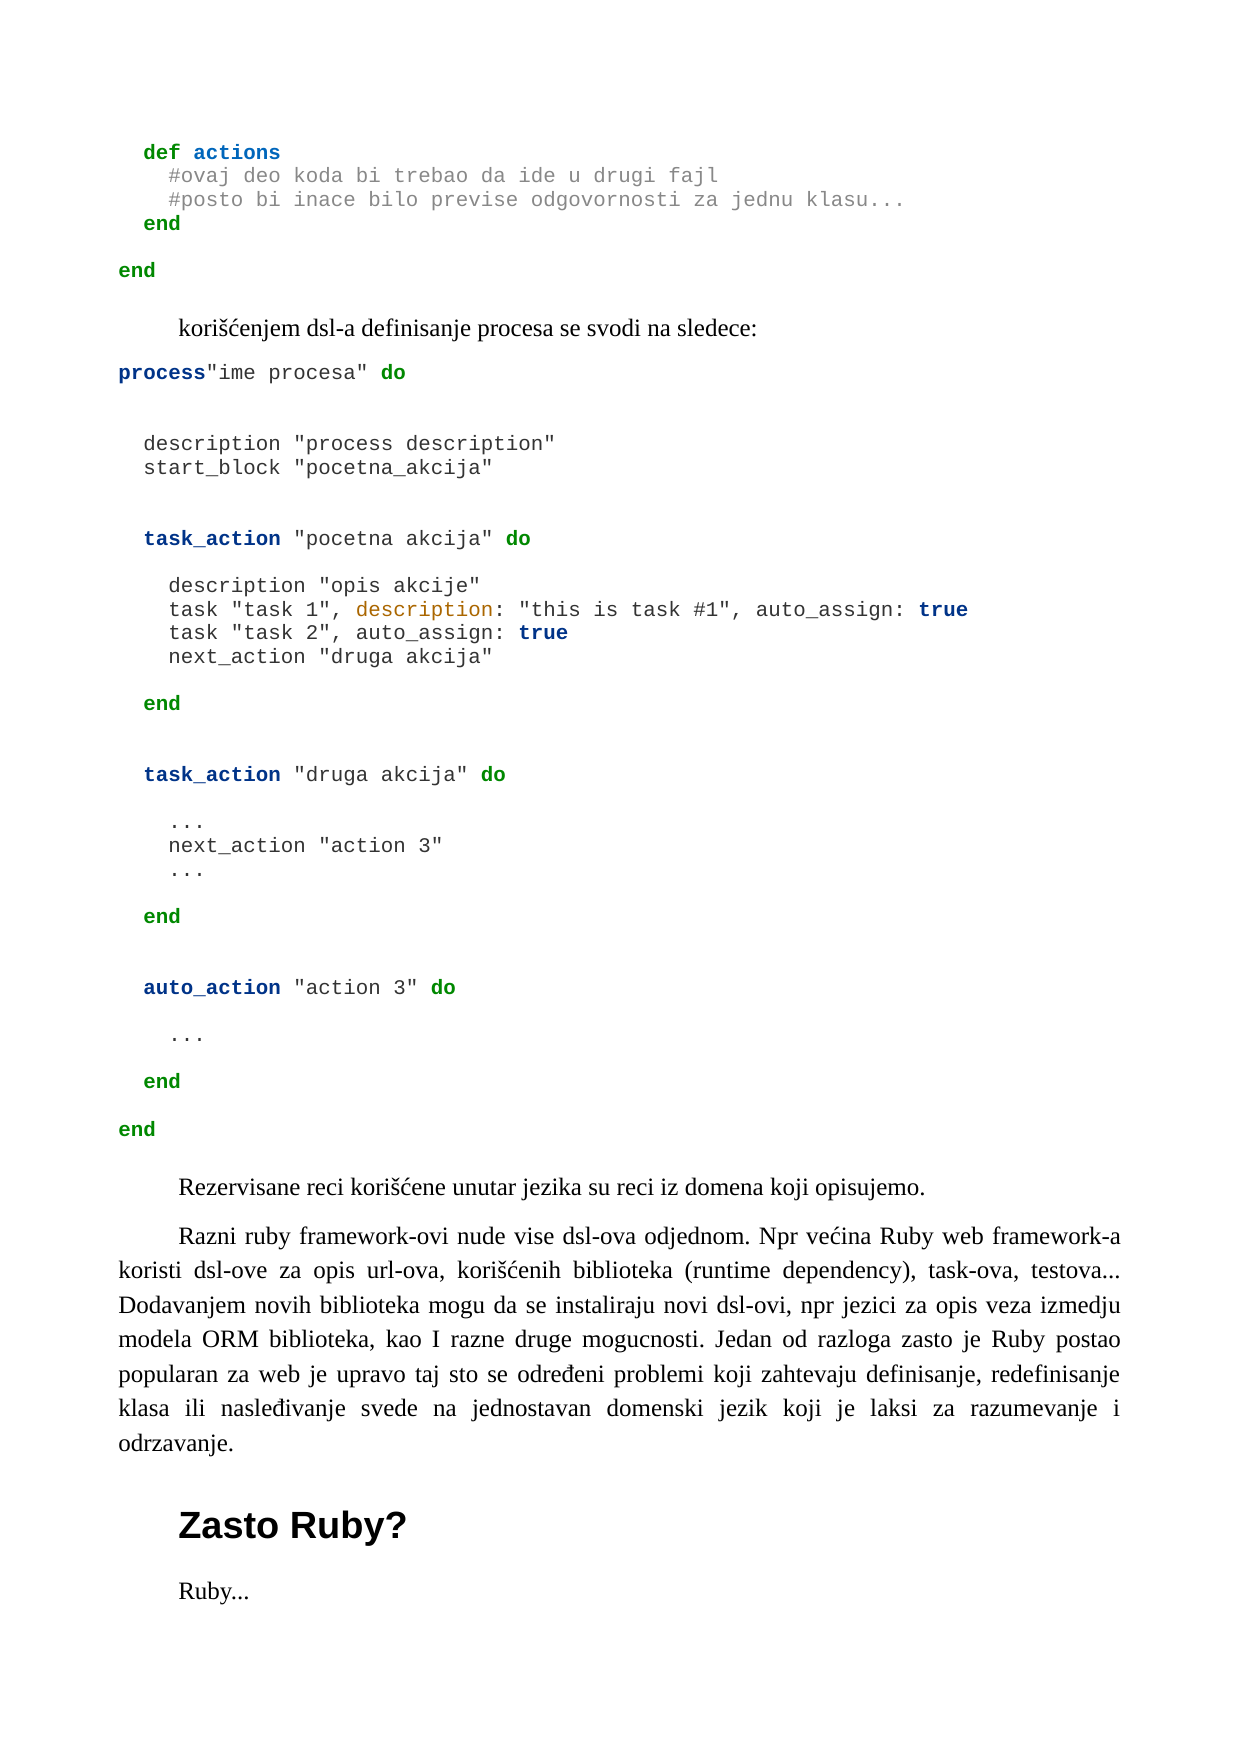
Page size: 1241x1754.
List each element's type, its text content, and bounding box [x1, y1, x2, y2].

text task_action "pocetna akcija" do [118, 528, 1122, 551]
text end [118, 1072, 1122, 1095]
text task "task 2", auto_assign: true [118, 622, 1122, 646]
text korišćenjem dsl-a definisanje procesa se svodi na sledece: [118, 313, 1122, 342]
text auto_action "action 3" do [118, 977, 1122, 1001]
text end [118, 693, 1122, 717]
text ... [118, 811, 1122, 835]
text task "task 1", description: "this is task #1", auto_assign: true [118, 599, 1122, 622]
text description "opis akcije" [118, 575, 1122, 599]
text end [118, 260, 1122, 284]
text def actions [118, 142, 1122, 165]
text description "process description" [118, 433, 1122, 457]
text next_action "druga akcija" [118, 646, 1122, 669]
text #ovaj deo koda bi trebao da ide u drugi fajl [118, 165, 1122, 189]
subtitle Zasto Ruby? [178, 1502, 993, 1546]
text Rezervisane reci korišćene unutar jezika su reci iz domena koji opisujemo. [118, 1172, 1122, 1201]
text #posto bi inace bilo previse odgovornosti za jednu klasu... [118, 189, 1122, 213]
text end [118, 213, 1122, 236]
text end [118, 1119, 1122, 1142]
text Razni ruby framework-ovi nude vise dsl-ova odjednom. Npr većina Ruby web framework-a koristi dsl-ove za opis url-ova, korišćenih biblioteka (runtime dependency), task-ova, testova... Dodavanjem novih biblioteka mogu da se instaliraju novi dsl-ovi, npr jezici za opis veza izmedju modela ORM biblioteka, kao I razne druge mogucnosti. Jedan od razloga zasto je Ruby postao popularan za web je upravo taj sto se određeni problemi koji zahtevaju definisanje, redefinisanje klasa ili nasleđivanje svede na jednostavan domenski jezik koji je laksi za razumevanje i odrzavanje. [118, 1221, 1122, 1457]
text process"ime procesa" do [118, 362, 1122, 386]
text next_action "action 3" [118, 835, 1122, 859]
text task_action "druga akcija" do [118, 764, 1122, 788]
text start_block "pocetna_akcija" [118, 457, 1122, 480]
text end [118, 906, 1122, 930]
text ... [118, 859, 1122, 882]
text ... [118, 1024, 1122, 1048]
text Ruby... [118, 1576, 1122, 1605]
